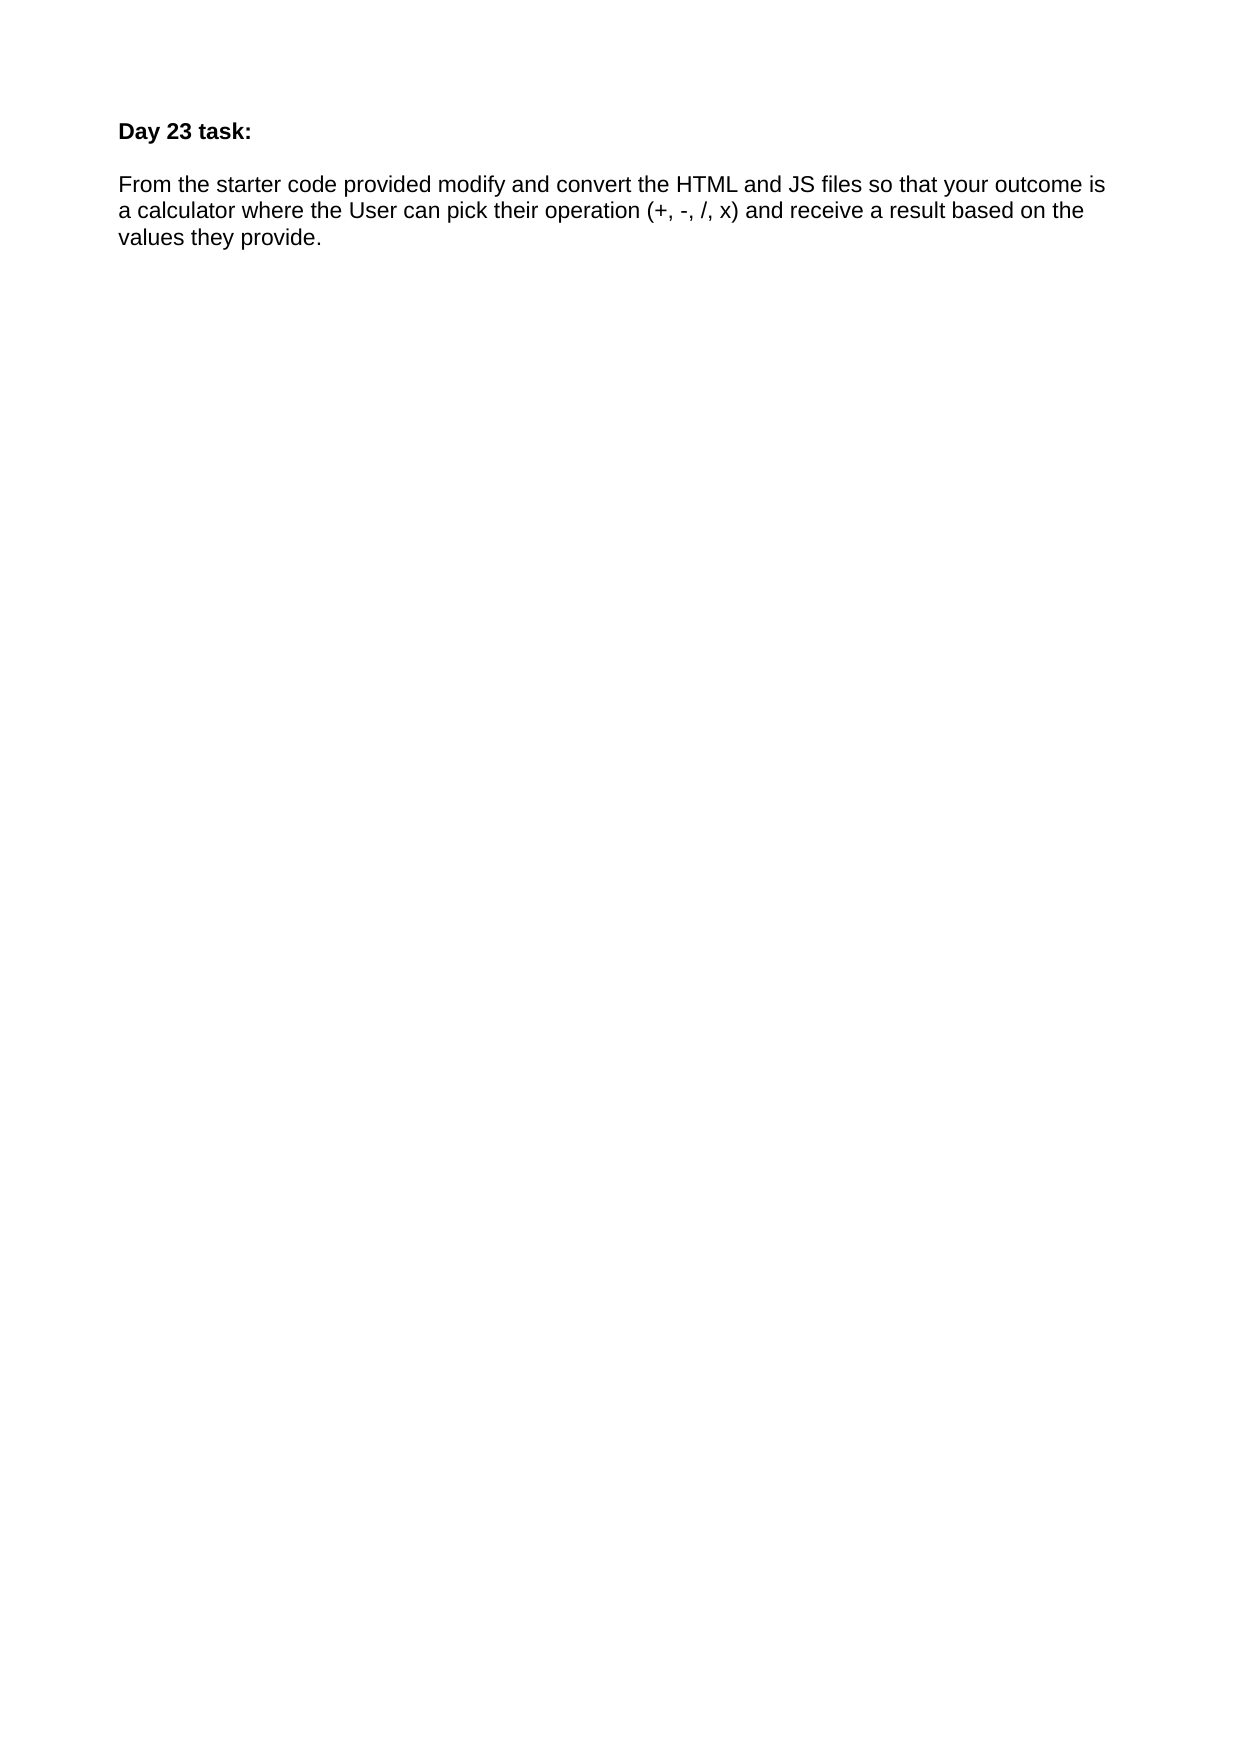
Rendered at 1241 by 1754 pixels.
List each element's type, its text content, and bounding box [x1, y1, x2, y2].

text From the starter code provided modify and convert the HTML and JS files so that your outcome is a calculator where the User can pick their operation (+, -, /, x) and receive a result based on the values they provide. [118, 171, 1122, 250]
text Day 23 task: [118, 118, 1122, 144]
